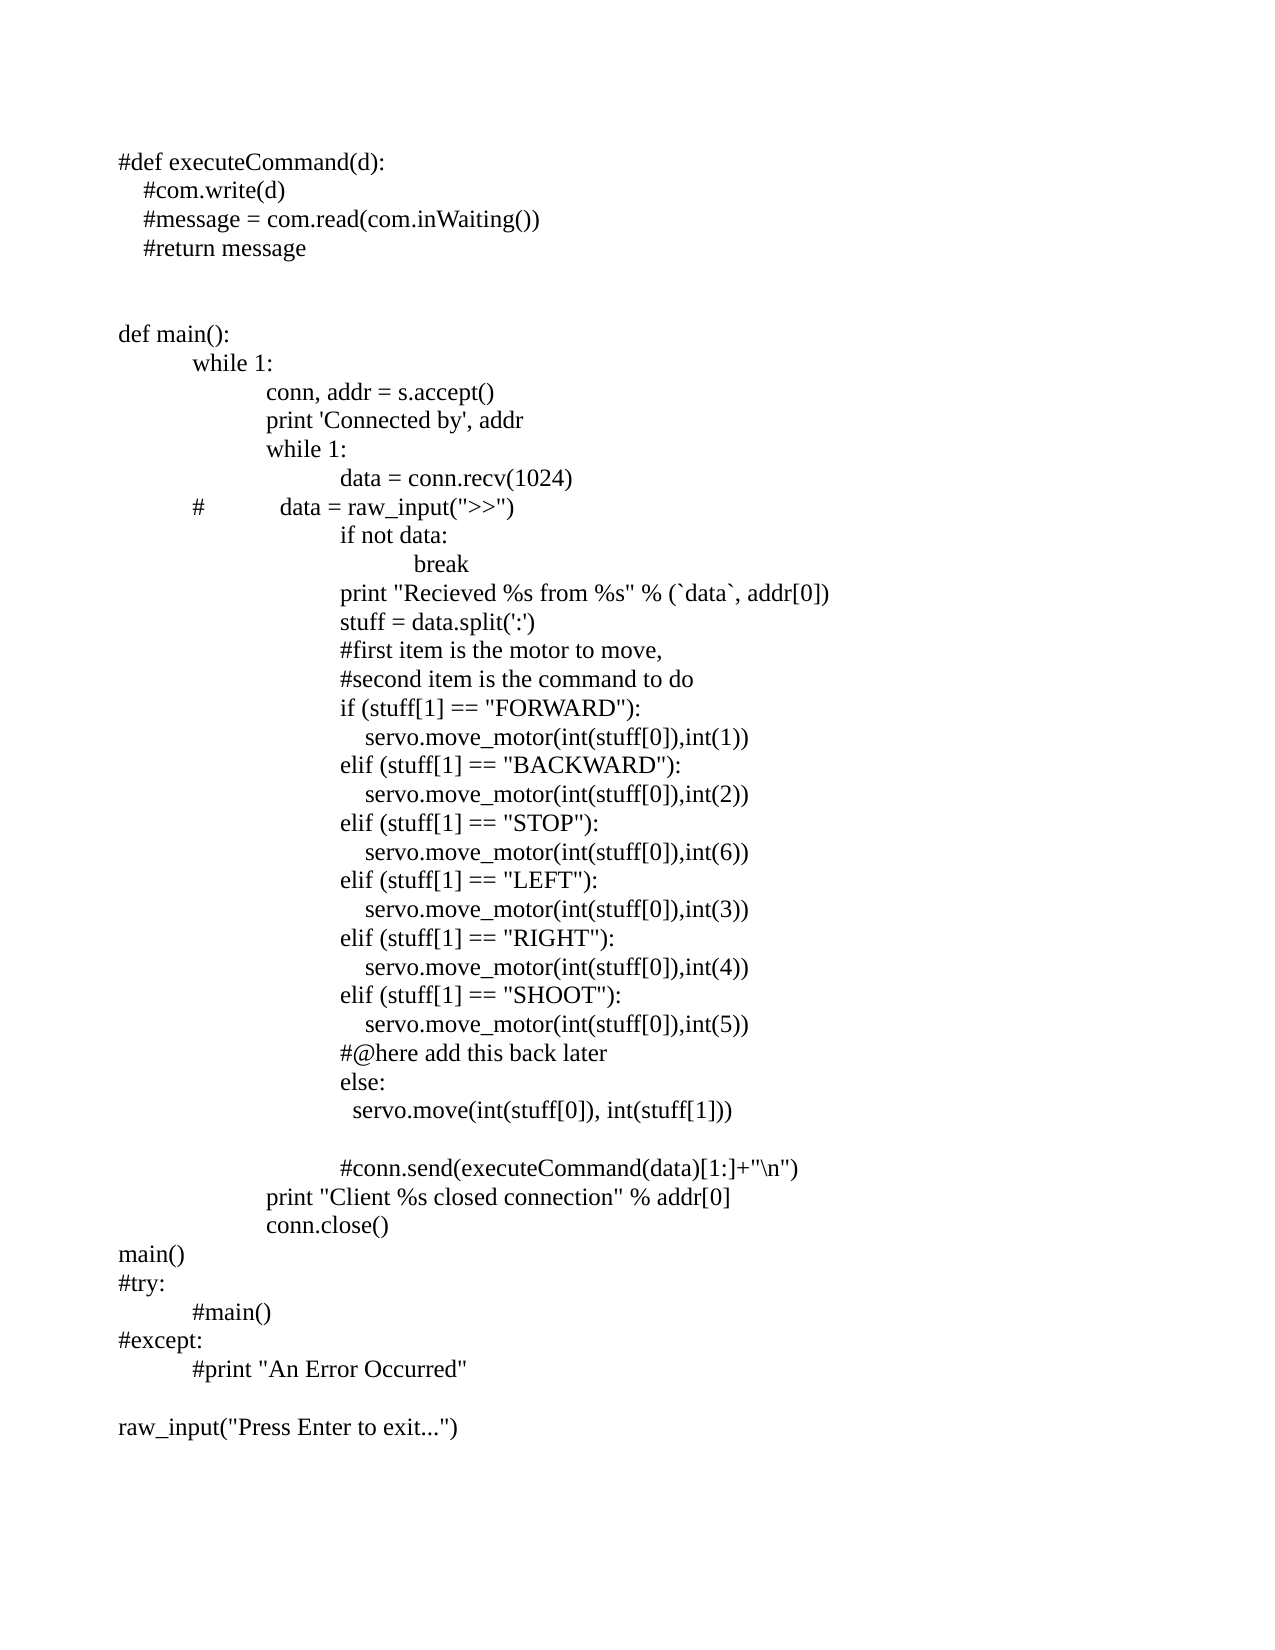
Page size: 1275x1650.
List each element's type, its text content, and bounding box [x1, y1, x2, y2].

text while 1: [118, 348, 1157, 377]
text #def executeCommand(d): [118, 147, 1157, 176]
text print "Recieved %s from %s" % (`data`, addr[0]) [118, 578, 1157, 607]
text # data = raw_input(">>") [118, 492, 1157, 521]
text if (stuff[1] == "FORWARD"): [118, 693, 1157, 722]
text servo.move_motor(int(stuff[0]),int(1)) [118, 722, 1157, 751]
text #com.write(d) [118, 176, 1157, 204]
text #except: [118, 1326, 1157, 1354]
text servo.move_motor(int(stuff[0]),int(5)) [118, 1009, 1157, 1038]
text conn.close() [118, 1211, 1157, 1239]
text servo.move_motor(int(stuff[0]),int(6)) [118, 837, 1157, 866]
text servo.move(int(stuff[0]), int(stuff[1])) [118, 1096, 1157, 1124]
text elif (stuff[1] == "SHOOT"): [118, 981, 1157, 1009]
text conn, addr = s.accept() [118, 377, 1157, 406]
text servo.move_motor(int(stuff[0]),int(4)) [118, 952, 1157, 981]
text elif (stuff[1] == "BACKWARD"): [118, 751, 1157, 779]
text #message = com.read(com.inWaiting()) [118, 204, 1157, 233]
text #print "An Error Occurred" [118, 1354, 1157, 1383]
text print "Client %s closed connection" % addr[0] [118, 1182, 1157, 1211]
text #main() [118, 1297, 1157, 1326]
text print 'Connected by', addr [118, 406, 1157, 434]
text raw_input("Press Enter to exit...") [118, 1412, 1157, 1441]
text data = conn.recv(1024) [118, 463, 1157, 492]
text def main(): [118, 319, 1157, 348]
text #conn.send(executeCommand(data)[1:]+"\n") [118, 1153, 1157, 1182]
text #second item is the command to do [118, 664, 1157, 693]
text elif (stuff[1] == "RIGHT"): [118, 923, 1157, 952]
text while 1: [118, 434, 1157, 463]
text main() [118, 1239, 1157, 1268]
text servo.move_motor(int(stuff[0]),int(3)) [118, 894, 1157, 923]
text if not data: [118, 521, 1157, 549]
text #@here add this back later [118, 1038, 1157, 1067]
text servo.move_motor(int(stuff[0]),int(2)) [118, 779, 1157, 808]
text #try: [118, 1268, 1157, 1297]
text #first item is the motor to move, [118, 636, 1157, 664]
text break [118, 549, 1157, 578]
text elif (stuff[1] == "STOP"): [118, 808, 1157, 837]
text #return message [118, 233, 1157, 262]
text stuff = data.split(':') [118, 607, 1157, 636]
text else: [118, 1067, 1157, 1096]
text elif (stuff[1] == "LEFT"): [118, 866, 1157, 894]
